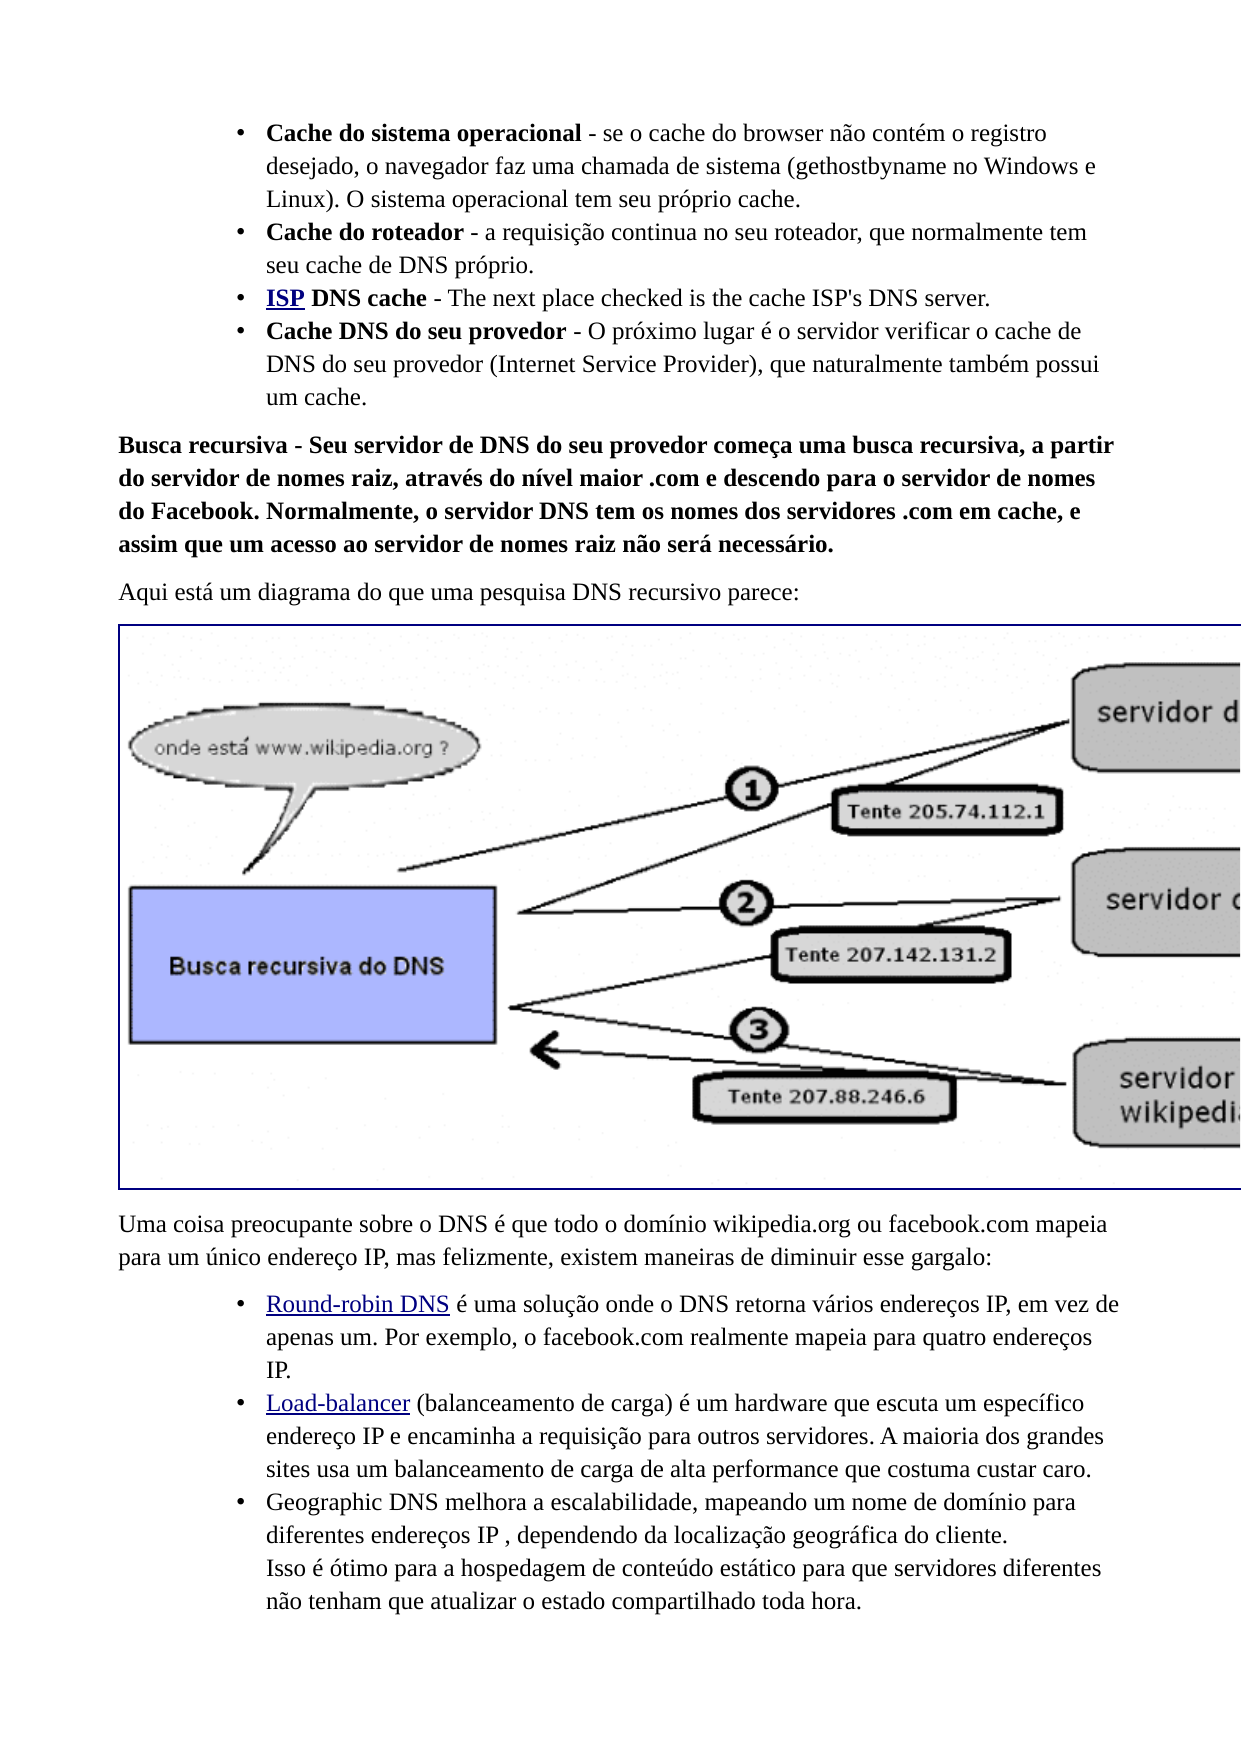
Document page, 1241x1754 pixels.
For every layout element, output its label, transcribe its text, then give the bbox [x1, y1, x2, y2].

list ISP DNS cache - The next place checked is the cache ISP's DNS server. [236, 283, 1122, 312]
text Busca recursiva - Seu servidor de DNS do seu provedor começa uma busca recursiva, a partir do servidor de nomes raiz, através do nível maior .com e descendo para o servidor de nomes do Facebook. Normalmente, o servidor DNS tem os nomes dos servidores .com em cache, e assim que um acesso ao servidor de nomes raiz não será necessário. [118, 430, 1122, 558]
picture [120, 626, 1241, 1188]
list Cache do sistema operacional - se o cache do browser não contém o registro desejado, o navegador faz uma chamada de sistema (gethostbyname no Windows e Linux). O sistema operacional tem seu próprio cache. [236, 118, 1122, 213]
text Aqui está um diagrama do que uma pesquisa DNS recursivo parece: [118, 577, 1122, 605]
list Round-robin DNS é uma solução onde o DNS retorna vários endereços IP, em vez de apenas um. Por exemplo, o facebook.com realmente mapeia para quatro endereços IP. [236, 1289, 1122, 1384]
list Load-balancer (balanceamento de carga) é um hardware que escuta um específico endereço IP e encaminha a requisição para outros servidores. A maioria dos grandes sites usa um balanceamento de carga de alta performance que costuma custar caro. [236, 1388, 1122, 1483]
text Uma coisa preocupante sobre o DNS é que todo o domínio wikipedia.org ou facebook.com mapeia para um único endereço IP, mas felizmente, existem maneiras de diminuir esse gargalo: [118, 1209, 1122, 1270]
list Cache DNS do seu provedor - O próximo lugar é o servidor verificar o cache de DNS do seu provedor (Internet Service Provider), que naturalmente também possui um cache. [236, 316, 1122, 411]
list Cache do roteador - a requisição continua no seu roteador, que normalmente tem seu cache de DNS próprio. [236, 217, 1122, 279]
list Geographic DNS melhora a escalabilidade, mapeando um nome de domínio para diferentes endereços IP , dependendo da localização geográfica do cliente. Isso é ótimo para a hospedagem de conteúdo estático para que servidores diferentes não tenham que atualizar o estado compartilhado toda hora. [236, 1487, 1122, 1615]
